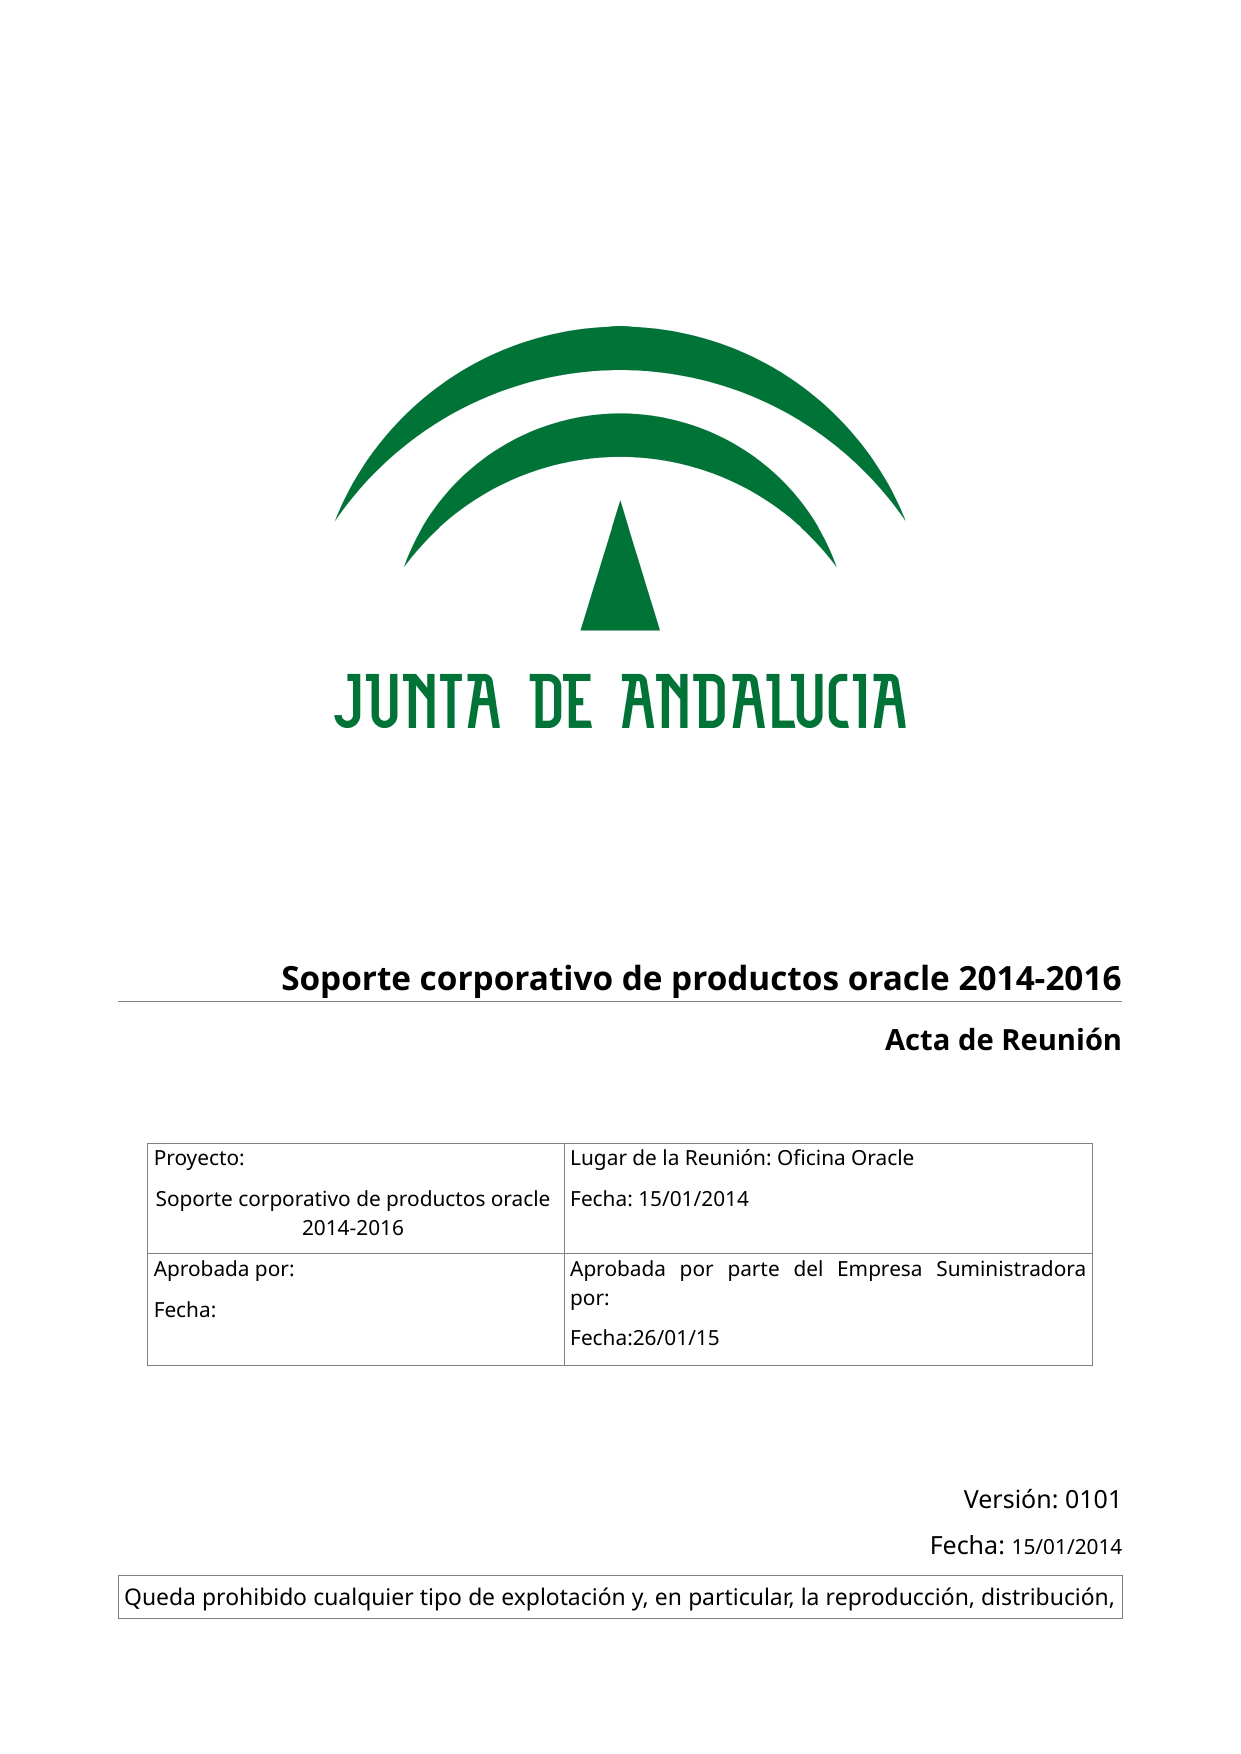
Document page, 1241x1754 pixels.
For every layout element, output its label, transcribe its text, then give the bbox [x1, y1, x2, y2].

title Acta de Reunión [118, 1019, 1122, 1059]
table_cell Aprobada por: Fecha: [148, 1254, 564, 1364]
picture [334, 326, 906, 728]
text Versión: 0101 [118, 1481, 1122, 1516]
table_header Proyecto: Soporte corporativo de productos oracle 2014-2016 [148, 1144, 564, 1253]
table_header Queda prohibido cualquier tipo de explotación y, en particular, la reproducción, distribución, [119, 1576, 1122, 1618]
text Fecha: 15/01/2014 [118, 1528, 1122, 1562]
table_header Lugar de la Reunión: Oficina Oracle Fecha: 15/01/2014 [565, 1144, 1092, 1253]
table_cell Aprobada por parte del Empresa Suministradora por: Fecha:26/01/15 [565, 1254, 1092, 1364]
text Soporte corporativo de productos oracle 2014-2016 [118, 955, 1122, 1001]
